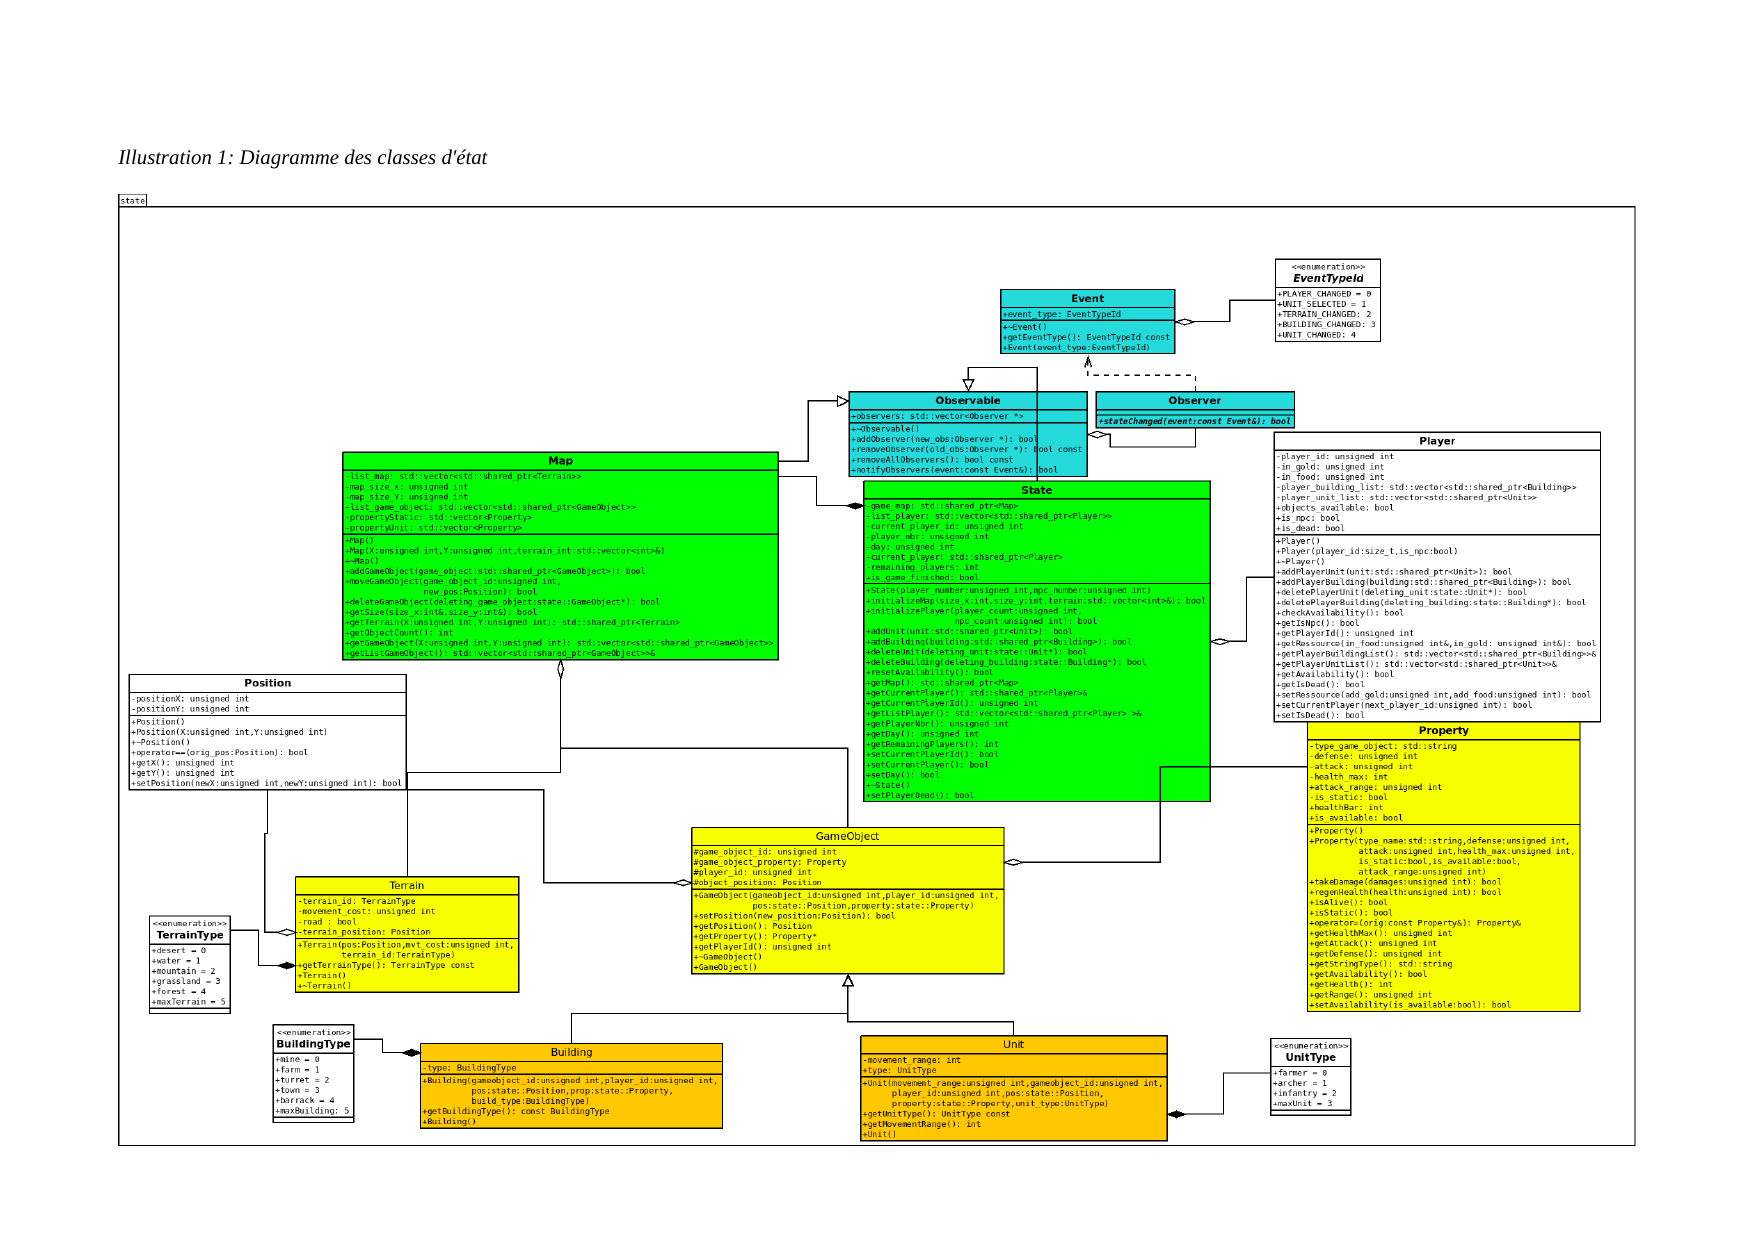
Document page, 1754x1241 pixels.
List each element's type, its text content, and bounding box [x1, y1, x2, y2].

text Illustration 1: Diagramme des classes d'état [118, 145, 1636, 169]
picture [118, 194, 1636, 1147]
